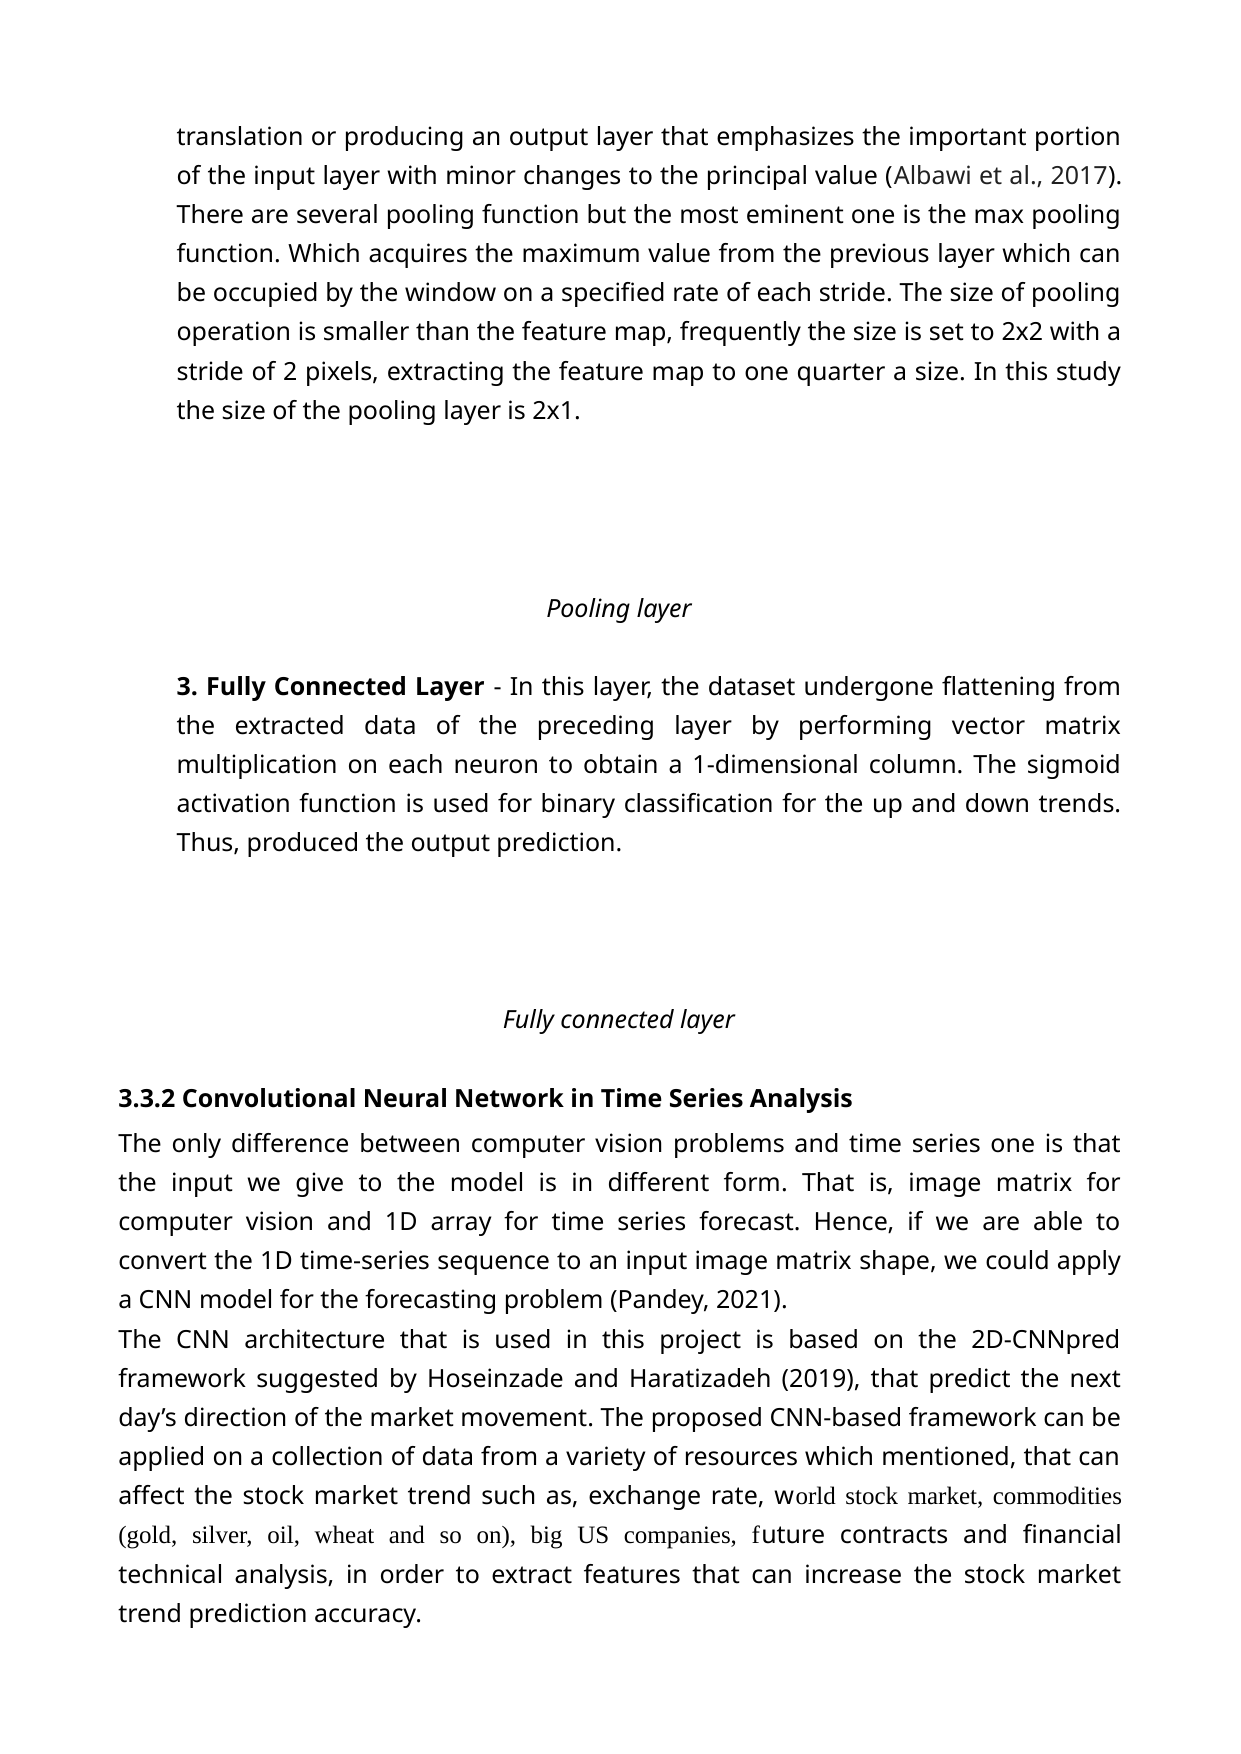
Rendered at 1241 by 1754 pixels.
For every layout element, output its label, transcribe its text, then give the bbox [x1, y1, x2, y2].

text 3.3.2 Convolutional Neural Network in Time Series Analysis [118, 1080, 1122, 1114]
text 3. Fully Connected Layer - In this layer, the dataset undergone flattening from the extracted data of the preceding layer by performing vector matrix multiplication on each neuron to obtain a 1-dimensional column. The sigmoid activation function is used for binary classification for the up and down trends. Thus, produced the output prediction. [176, 668, 1122, 859]
text translation or producing an output layer that emphasizes the important portion of the input layer with minor changes to the principal value (Albawi et al., 2017). There are several pooling function but the most eminent one is the max pooling function. Which acquires the maximum value from the previous layer which can be occupied by the window on a specified rate of each stride. The size of pooling operation is smaller than the feature map, frequently the size is set to 2x2 with a stride of 2 pixels, extracting the feature map to one quarter a size. In this study the size of the pooling layer is 2x1. [176, 118, 1122, 426]
text Fully connected layer [118, 1002, 1122, 1036]
text The only difference between computer vision problems and time series one is that the input we give to the model is in different form. That is, image matrix for computer vision and 1D array for time series forecast. Hence, if we are able to convert the 1D time-series sequence to an input image matrix shape, we could apply a CNN model for the forecasting problem (Pandey, 2021). [118, 1125, 1122, 1316]
text The CNN architecture that is used in this project is based on the 2D-CNNpred framework suggested by Hoseinzade and Haratizadeh (2019), that predict the next day’s direction of the market movement. The proposed CNN-based framework can be applied on a collection of data from a variety of resources which mentioned, that can affect the stock market trend such as, exchange rate, world stock market, commodities (gold, silver, oil, wheat and so on), big US companies, future contracts and financial technical analysis, in order to extract features that can increase the stock market trend prediction accuracy. [118, 1321, 1122, 1629]
text Pooling layer [118, 590, 1122, 624]
